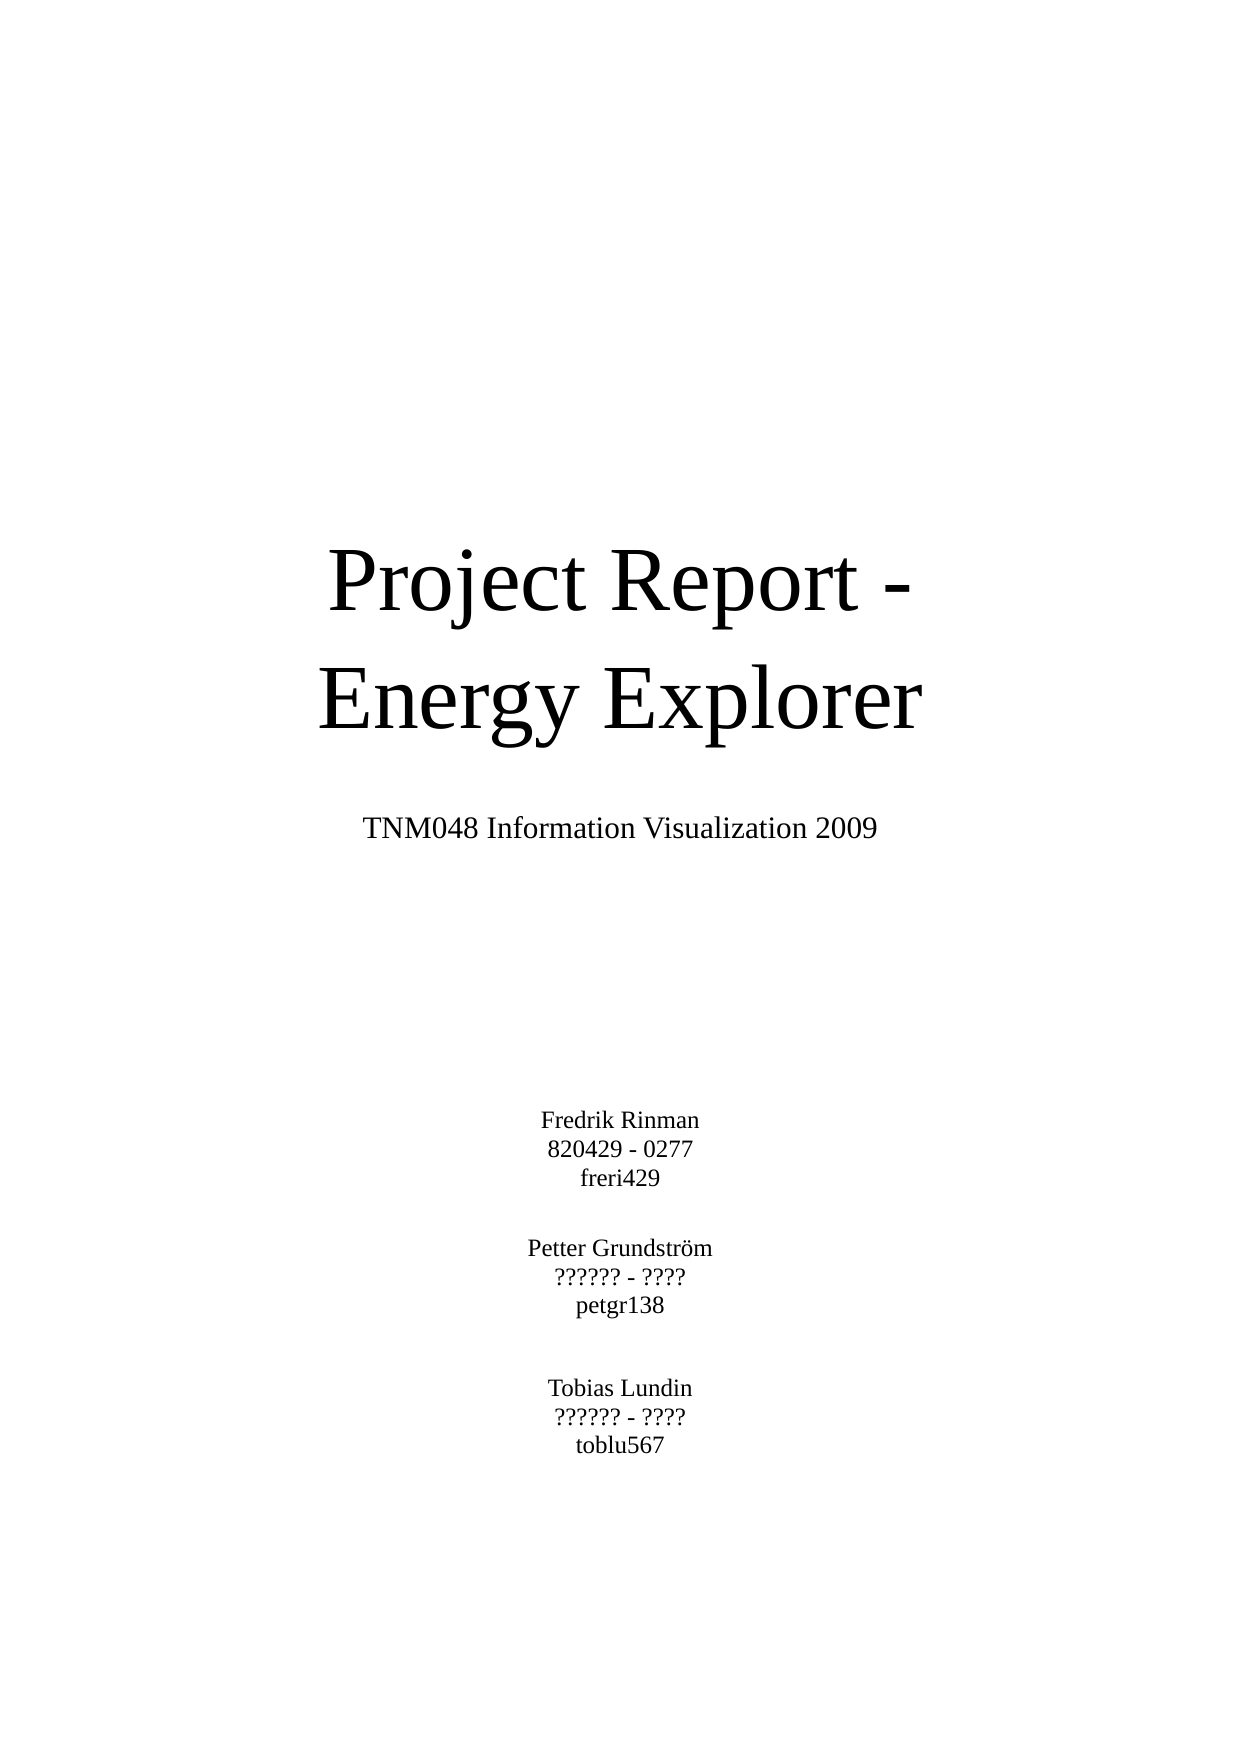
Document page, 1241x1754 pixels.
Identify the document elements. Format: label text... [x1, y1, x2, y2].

text Tobias Lundin ?????? - ???? toblu567 [118, 1373, 1122, 1459]
text TNM048 Information Visualization 2009 [118, 809, 1122, 845]
text Fredrik Rinman 820429 - 0277 freri429 [118, 1105, 1122, 1220]
text Energy Explorer [118, 643, 1122, 748]
text Project Report - [118, 525, 1122, 631]
text Petter Grundström ?????? - ???? petgr138 [118, 1233, 1122, 1319]
